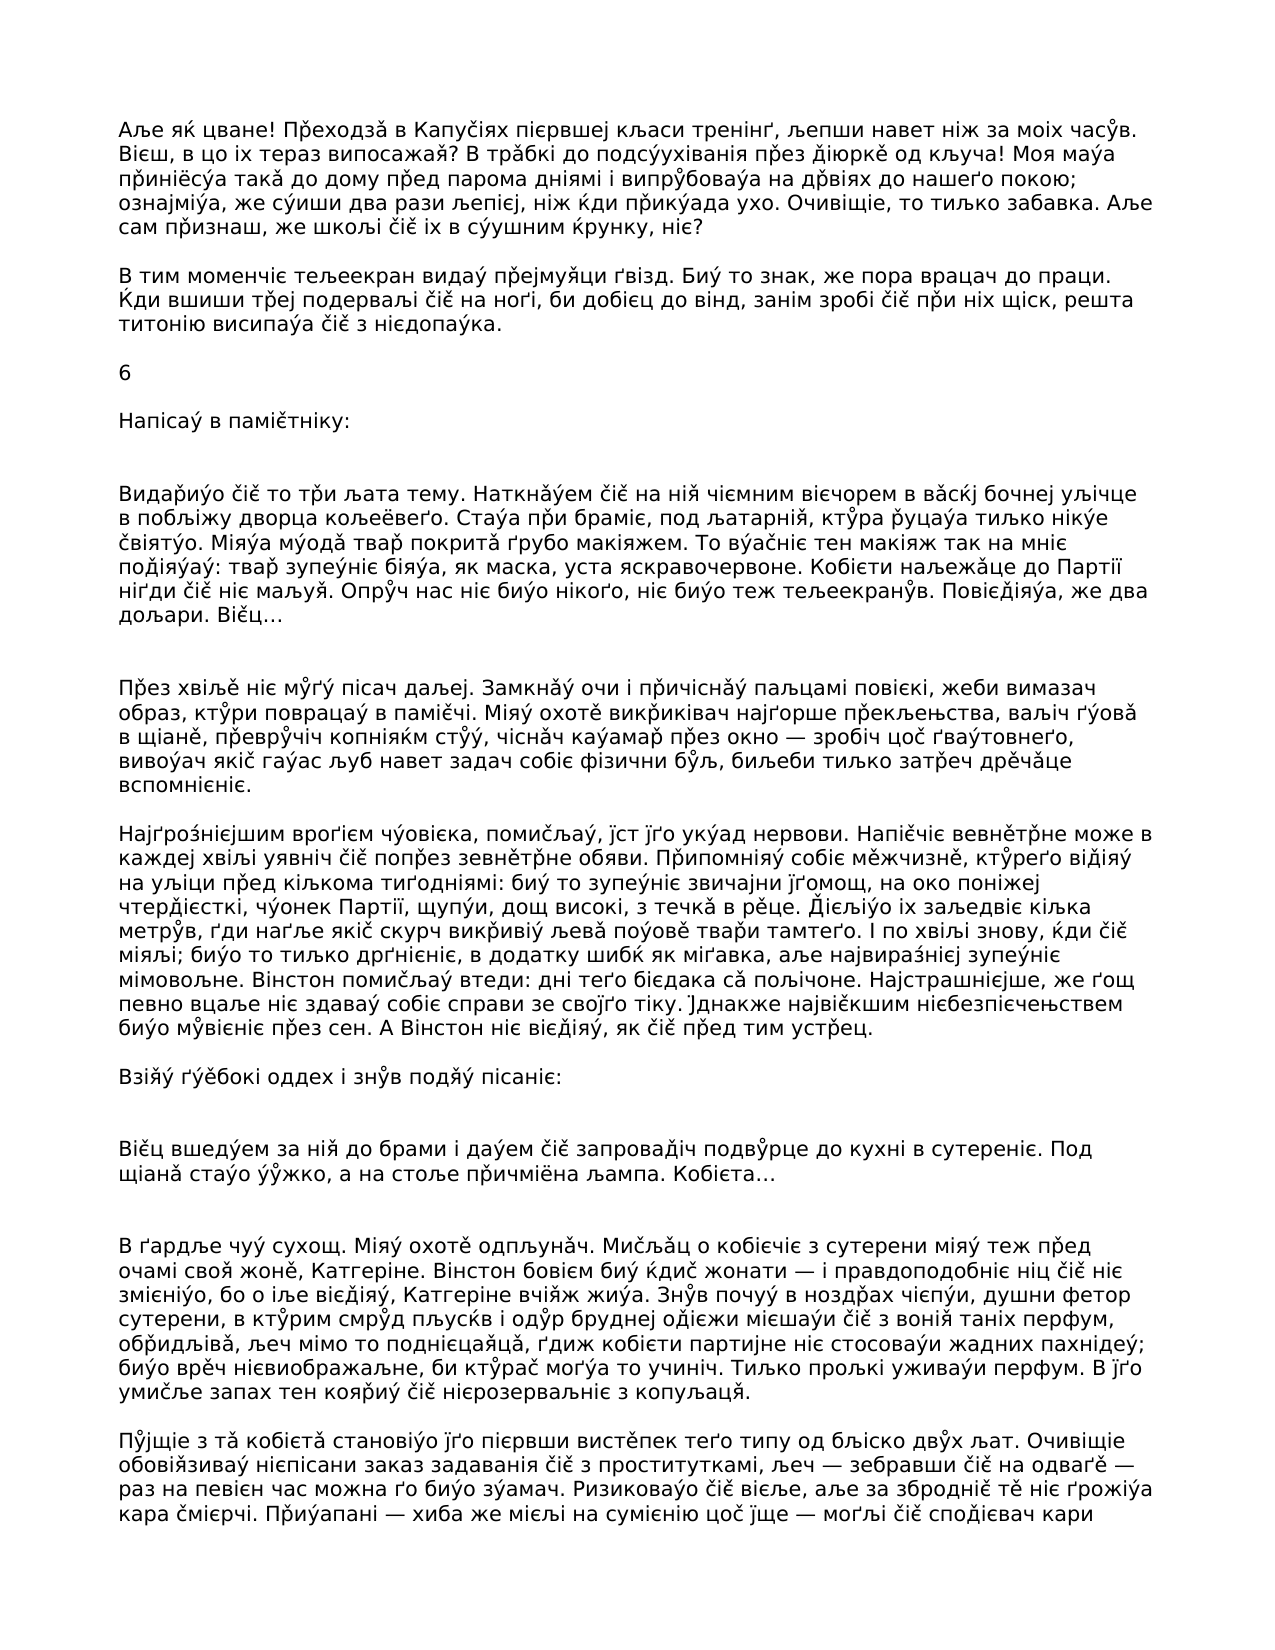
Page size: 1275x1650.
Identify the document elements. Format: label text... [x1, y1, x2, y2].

text Видар̌иу́о с̌іє̌ то тр̌и љата тему. Наткна̌у́ем с̌іє̌ на нія̌ чіємним вієчорем в ва̌сќј бочнеј уљічце в побљіжу дворца кољеёвеґо. Стау́а пр̌и браміє, под љатарнія̌, кту̊ра р̌уцау́а тиљко ніку́е с̌віяту́о. Міяу́а му́ода̌ твар̌ покрита̌ ґрубо макіяжем. То ву́ас̌ніє тен макіяж так на мніє под̌іяу́ау́: твар̌ зупеу́ніє біяу́а, як маска, уста яскравочервоне. Кобієти наљежа̌це до Партії ніґди с̌іє̌ ніє маљуя̌. Опру̊ч нас ніє биу́о нікоґо, ніє биу́о теж тељеекрану̊в. Повієд̌іяу́а, же два дољари. Віє̌ц… [118, 482, 1157, 628]
text 6 [118, 361, 1157, 385]
text Аље яќ цване! Пр̌еходза̌ в Капус̌іях пієрвшеј кљаси тренінґ, љепши навет ніж за моіх часу̊в. Вієш, в цо іх тераз випосажая̌? В тра̌бкі до подсу́ухіванія пр̌ез д̌іюрке̌ од кључа! Моя мау́а пр̌иніёсу́а така̌ до дому пр̌ед парома дніямі і випру̊бовау́а на др̌віях до нашеґо покою; ознајміу́а, же су́иши два рази љепієј, ніж ќди пр̌ику́ада ухо. Очивіщіе, то тиљко забавка. Аље сам пр̌изнаш, же шкољі с̌іє̌ іх в су́ушним ќрунку, ніє? [118, 118, 1157, 239]
text Најґроз́нієјшим вроґієм чу́овієка, помис̌љау́, ȷ̈ст ȷ̈ґо уку́ад нервови. Напіє̌чіє вевне̌тр̌не може в каждеј хвіљі уявніч с̌іє̌ попр̌ез зевне̌тр̌не обяви. Пр̌ипомніяу́ собіє ме̌жчизне̌, кту̊реґо від̌іяу́ на уљіци пр̌ед кіљкома тиґодніямі: биу́ то зупеу́ніє звичајни ȷ̈ґомощ, на око поніжеј чтерд̌ієсткі, чу́онек Партії, щупу́и, дощ високі, з течка̌ в ре̌це. Д̌ієљіу́о іх заљедвіє кіљка метру̊в, ґди наґље якіс̌ скурч викр̌ивіу́ љева̌ поу́ове̌ твар̌и тамтеґо. І по хвіљі знову, ќди с̌іє̌ міяљі; биу́о то тиљко дрґнієніє, в додатку шибќ як міґавка, аље највираз́нієј зупеу́ніє мімовољне. Вінстон помис̌љау́ втеди: дні теґо бієдака са̌ пољічоне. Најстрашнієјше, же ґощ певно вцаље ніє здавау́ собіє справи зе своȷ̈ґо тіку. Ј̈днакже највіє̌кшим нієбезпієчењствем биу́о му̊вієніє пр̌ез сен. А Вінстон ніє вієд̌іяу́, як с̌іє̌ пр̌ед тим устр̌ец. [118, 822, 1157, 1040]
text Пр̌ез хвіље̌ ніє му̊ґу́ пісач даљеј. Замкна̌у́ очи і пр̌ичісна̌у́ паљцамі повієкі, жеби вимазач образ, кту̊ри поврацау́ в паміє̌чі. Міяу́ охоте̌ викр̌иківач најґорше пр̌екљењства, ваљіч ґу́ова̌ в щіане̌, пр̌евру̊чіч копніяќм сту̊у́, чісна̌ч кау́амар̌ пр̌ез окно — зробіч цос̌ ґвау́товнеґо, вивоу́ач якіс̌ гау́ас љуб навет задач собіє фізични бу̊љ, биљеби тиљко затр̌еч дре̌ча̌це вспомнієніє. [118, 676, 1157, 798]
text Напісау́ в паміє̌тніку: [118, 409, 1157, 434]
text Пу̊јщіе з та̌ кобієта̌ становіу́о ȷ̈ґо пієрвши висте̌пек теґо типу од бљіско дву̊х љат. Очивіщіе обовія̌зивау́ нієпісани заказ задаванія с̌іє̌ з проституткамі, љеч — зебравши с̌іє̌ на одваґе̌ — раз на певієн час можна ґо биу́о зу́амач. Ризиковау́о с̌іє̌ вієље, аље за збродніє̌ те̌ ніє ґрожіу́а кара с̌мієрчі. Пр̌иу́апані — хиба же мієљі на сумієнію цос̌ ȷ̈ще — моґљі с̌іє̌ спод̌ієвач кари [118, 1429, 1157, 1526]
text Взія̌у́ ґу́е̌бокі оддех і зну̊в подя̌у́ пісаніє: [118, 1065, 1157, 1089]
text Віє̌ц вшеду́ем за нія̌ до брами і дау́ем с̌іє̌ запровад̌іч подву̊рце до кухні в сутереніє. Под щіана̌ стау́о у́у̊жко, а на стоље пр̌ичміёна љампа. Кобієта… [118, 1137, 1157, 1186]
text В ґардље чуу́ сухощ. Міяу́ охоте̌ одпљуна̌ч. Мис̌ља̌ц о кобієчіє з сутерени міяу́ теж пр̌ед очамі своя̌ жоне̌, Катгеріне. Вінстон бовієм биу́ ќдис̌ жонати — і правдоподобніє ніц с̌іє̌ ніє змієніу́о, бо о іље вієд̌іяу́, Катгеріне вчія̌ж жиу́а. Зну̊в почуу́ в ноздр̌ах чієпу́и, душни фетор сутерени, в кту̊рим смру̊д пљусќв і оду̊р бруднеј од̌ієжи мієшау́и с̌іє̌ з вонія̌ таніх перфум, обр̌идљіва̌, љеч мімо то поднієцая̌ца̌, ґдиж кобієти партијне ніє стосовау́и жадних пахнідеу́; биу́о вре̌ч нієвиображаљне, би кту̊рас̌ моґу́а то учиніч. Тиљко прољкі уживау́и перфум. В ȷ̈ґо умис̌ље запах тен кояр̌иу́ с̌іє̌ нієрозерваљніє з копуљаця̌. [118, 1234, 1157, 1404]
text В тим моменчіє тељеекран видау́ пр̌ејмуя̌ци ґвізд. Биу́ то знак, же пора врацач до праци. Ќди вшиши тр̌еј подерваљі с̌іє̌ на ноґі, би добієц до вінд, занім зробі с̌іє̌ пр̌и ніх щіск, решта титонію висипау́а с̌іє̌ з нієдопау́ка. [118, 264, 1157, 337]
